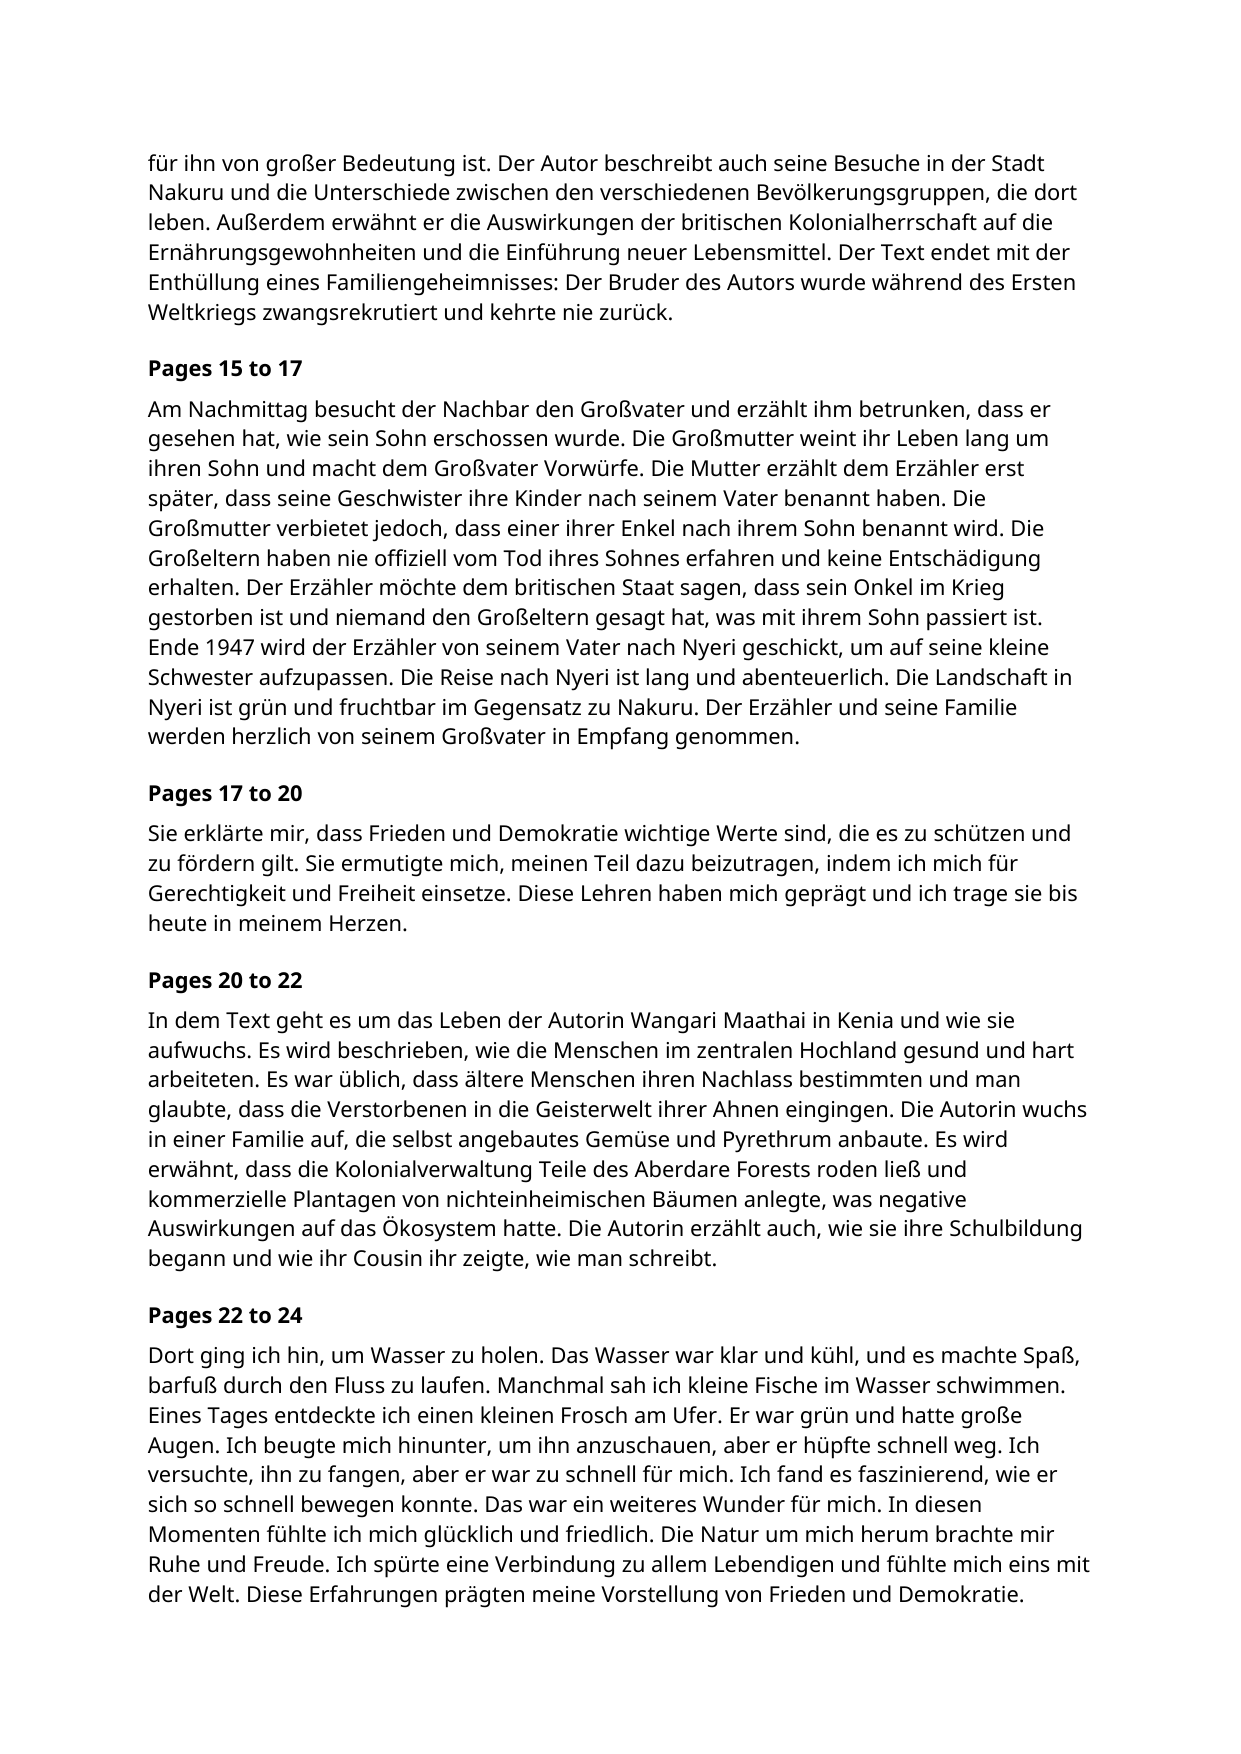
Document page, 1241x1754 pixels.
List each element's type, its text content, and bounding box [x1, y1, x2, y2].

text Sie erklärte mir, dass Frieden und Demokratie wichtige Werte sind, die es zu schützen und zu fördern gilt. Sie ermutigte mich, meinen Teil dazu beizutragen, indem ich mich für Gerechtigkeit und Freiheit einsetze. Diese Lehren haben mich geprägt und ich trage sie bis heute in meinem Herzen. [148, 818, 1093, 938]
title Pages 20 to 22 [148, 965, 1093, 994]
text In dem Text geht es um das Leben der Autorin Wangari Maathai in Kenia und wie sie aufwuchs. Es wird beschrieben, wie die Menschen im zentralen Hochland gesund und hart arbeiteten. Es war üblich, dass ältere Menschen ihren Nachlass bestimmten und man glaubte, dass die Verstorbenen in die Geisterwelt ihrer Ahnen eingingen. Die Autorin wuchs in einer Familie auf, die selbst angebautes Gemüse und Pyrethrum anbaute. Es wird erwähnt, dass die Kolonialverwaltung Teile des Aberdare Forests roden ließ und kommerzielle Plantagen von nichteinheimischen Bäumen anlegte, was negative Auswirkungen auf das Ökosystem hatte. Die Autorin erzählt auch, wie sie ihre Schulbildung begann und wie ihr Cousin ihr zeigte, wie man schreibt. [148, 1005, 1093, 1273]
title Pages 17 to 20 [148, 778, 1093, 808]
text für ihn von großer Bedeutung ist. Der Autor beschreibt auch seine Besuche in der Stadt Nakuru und die Unterschiede zwischen den verschiedenen Bevölkerungsgruppen, die dort leben. Außerdem erwähnt er die Auswirkungen der britischen Kolonialherrschaft auf die Ernährungsgewohnheiten und die Einführung neuer Lebensmittel. Der Text endet mit der Enthüllung eines Familiengeheimnisses: Der Bruder des Autors wurde während des Ersten Weltkriegs zwangsrekrutiert und kehrte nie zurück. [148, 148, 1093, 326]
title Pages 22 to 24 [148, 1300, 1093, 1330]
text Dort ging ich hin, um Wasser zu holen. Das Wasser war klar und kühl, und es machte Spaß, barfuß durch den Fluss zu laufen. Manchmal sah ich kleine Fische im Wasser schwimmen. Eines Tages entdeckte ich einen kleinen Frosch am Ufer. Er war grün und hatte große Augen. Ich beugte mich hinunter, um ihn anzuschauen, aber er hüpfte schnell weg. Ich versuchte, ihn zu fangen, aber er war zu schnell für mich. Ich fand es faszinierend, wie er sich so schnell bewegen konnte. Das war ein weiteres Wunder für mich. In diesen Momenten fühlte ich mich glücklich und friedlich. Die Natur um mich herum brachte mir Ruhe und Freude. Ich spürte eine Verbindung zu allem Lebendigen und fühlte mich eins mit der Welt. Diese Erfahrungen prägten meine Vorstellung von Frieden und Demokratie. [148, 1340, 1093, 1608]
title Pages 15 to 17 [148, 353, 1093, 383]
text Am Nachmittag besucht der Nachbar den Großvater und erzählt ihm betrunken, dass er gesehen hat, wie sein Sohn erschossen wurde. Die Großmutter weint ihr Leben lang um ihren Sohn und macht dem Großvater Vorwürfe. Die Mutter erzählt dem Erzähler erst später, dass seine Geschwister ihre Kinder nach seinem Vater benannt haben. Die Großmutter verbietet jedoch, dass einer ihrer Enkel nach ihrem Sohn benannt wird. Die Großeltern haben nie offiziell vom Tod ihres Sohnes erfahren und keine Entschädigung erhalten. Der Erzähler möchte dem britischen Staat sagen, dass sein Onkel im Krieg gestorben ist und niemand den Großeltern gesagt hat, was mit ihrem Sohn passiert ist. Ende 1947 wird der Erzähler von seinem Vater nach Nyeri geschickt, um auf seine kleine Schwester aufzupassen. Die Reise nach Nyeri ist lang und abenteuerlich. Die Landschaft in Nyeri ist grün und fruchtbar im Gegensatz zu Nakuru. Der Erzähler und seine Familie werden herzlich von seinem Großvater in Empfang genommen. [148, 394, 1093, 751]
